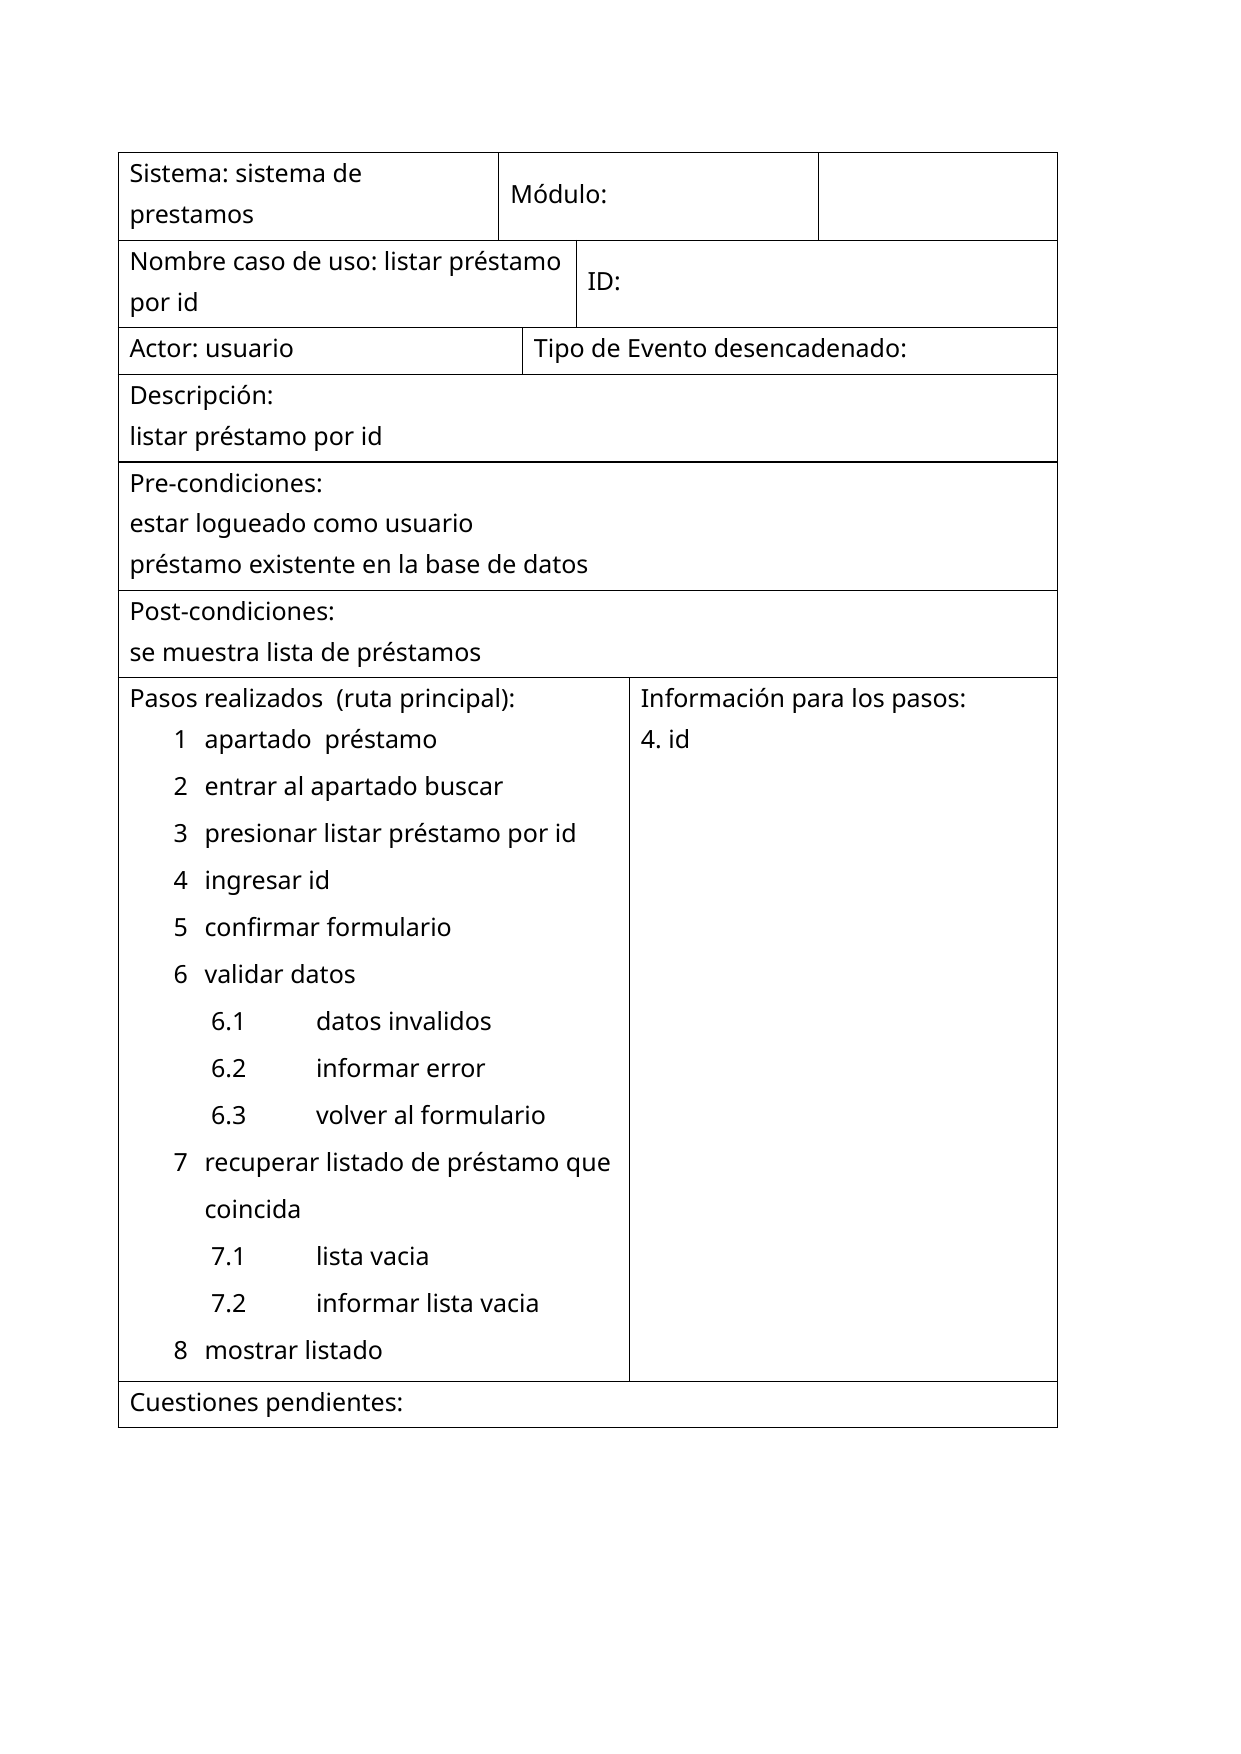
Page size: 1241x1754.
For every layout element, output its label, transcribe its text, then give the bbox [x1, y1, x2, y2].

table_header Módulo: [499, 153, 818, 240]
table_cell ID: [577, 241, 1057, 327]
table_cell Tipo de Evento desencadenado: [523, 328, 1057, 374]
table_cell Post-condiciones: se muestra lista de préstamos [119, 591, 1057, 677]
table_cell Actor: usuario [119, 328, 522, 374]
table_cell Información para los pasos: 4. id [630, 678, 1057, 1381]
table_cell Cuestiones pendientes: [119, 1382, 1057, 1427]
table_header Sistema: sistema de prestamos [119, 153, 498, 240]
table_cell Nombre caso de uso: listar préstamo por id [119, 241, 576, 327]
table_cell Pasos realizados (ruta principal): apartado préstamo entrar al apartado buscar presionar listar préstamo por id ingresar id confirmar formulario validar datos datos invalidos informar error volver al formulario recuperar listado de préstamo que coincida lista vacia informar lista vacia mostrar listado [119, 678, 629, 1381]
table_cell Descripción: listar préstamo por id [119, 375, 1057, 461]
table_header [819, 153, 1057, 240]
table_cell Pre-condiciones: estar logueado como usuario préstamo existente en la base de datos [119, 463, 1057, 590]
